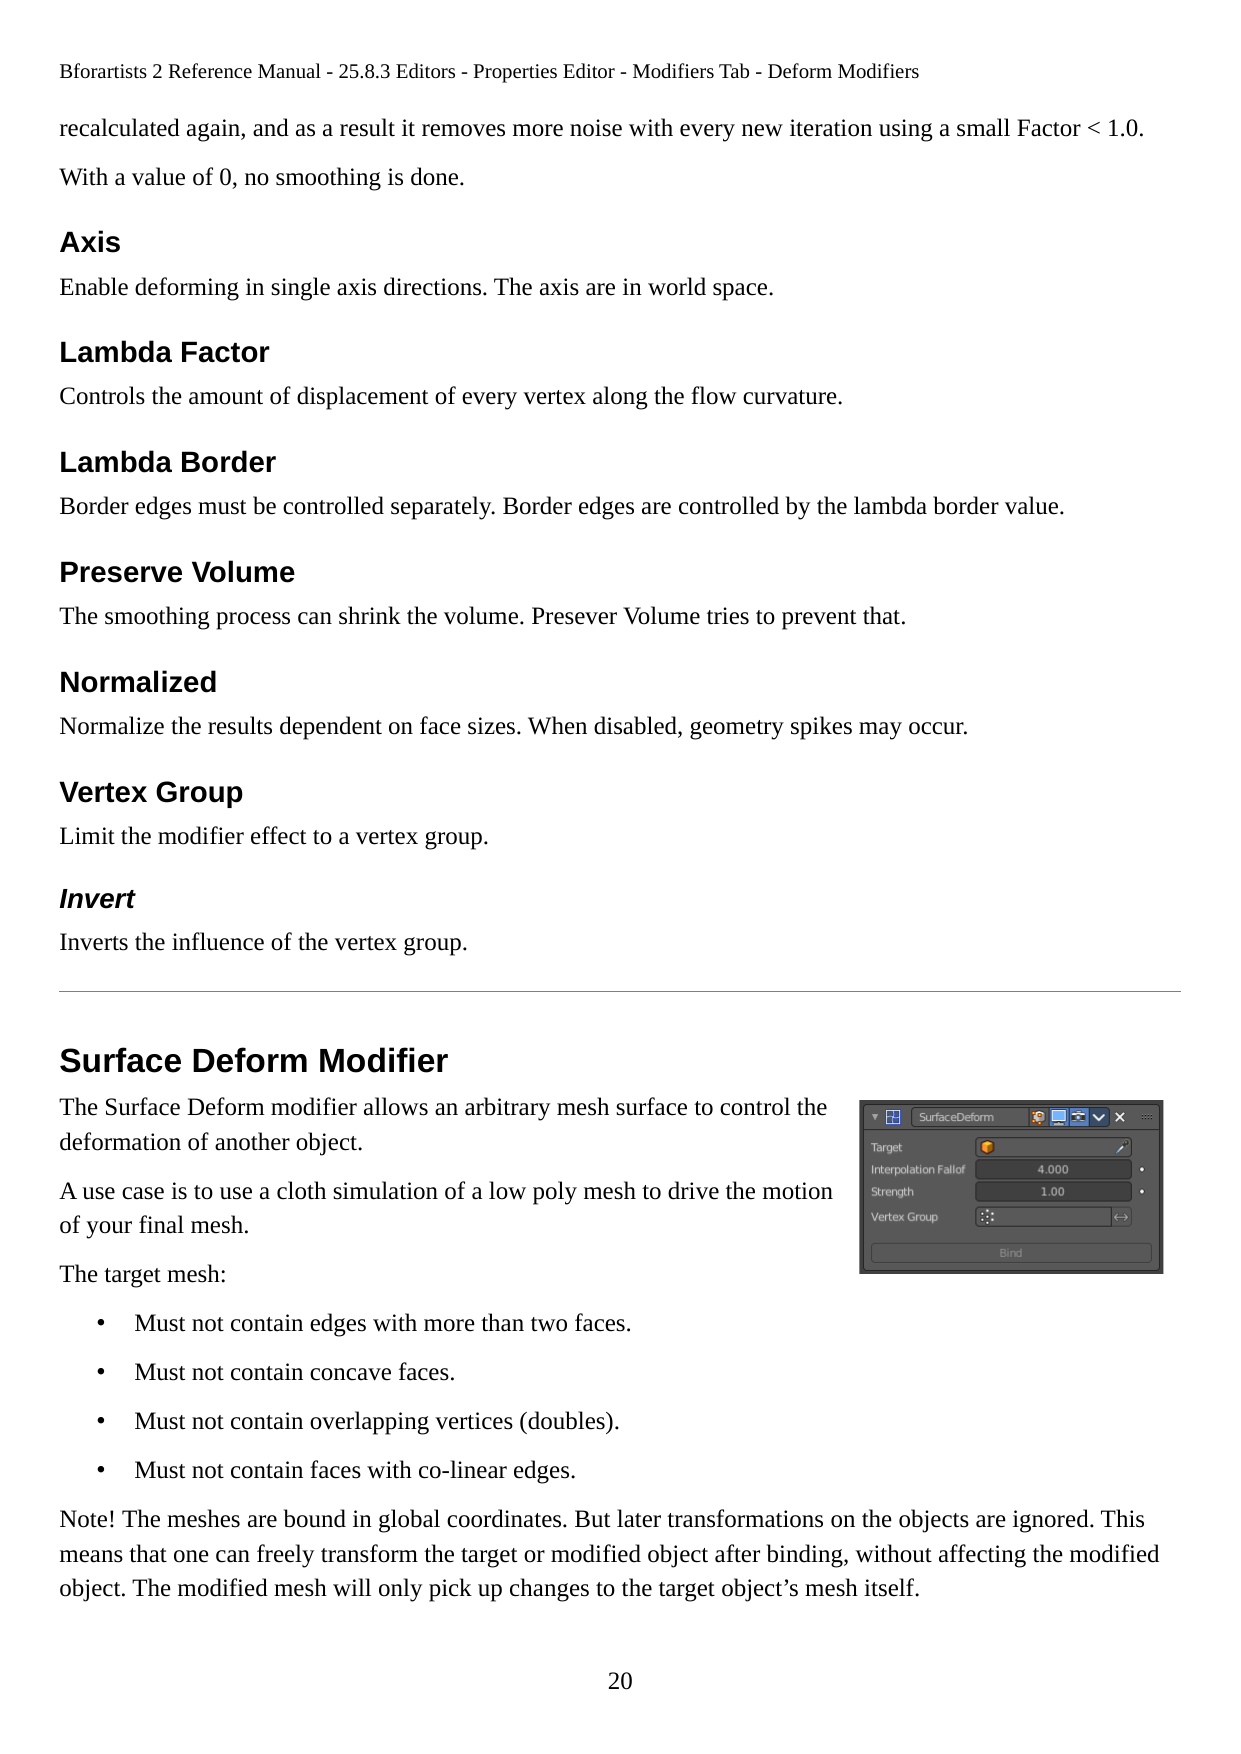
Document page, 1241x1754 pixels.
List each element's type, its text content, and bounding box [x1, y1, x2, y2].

subtitle Vertex Group [59, 775, 1181, 808]
list Must not contain overlapping vertices (doubles). [97, 1406, 1181, 1435]
text recalculated again, and as a result it removes more noise with every new iteration using a small Factor < 1.0. [59, 113, 1181, 141]
text Inverts the influence of the vertex group. [59, 927, 1181, 956]
subtitle Axis [59, 225, 1181, 259]
subtitle Preserve Volume [59, 555, 1181, 589]
subtitle Invert [59, 883, 1181, 914]
text The smoothing process can shrink the volume. Presever Volume tries to prevent that. [59, 601, 1181, 630]
text A use case is to use a cloth simulation of a low poly mesh to drive the motion of your final mesh. [59, 1176, 859, 1239]
text Normalize the results dependent on face sizes. When disabled, geometry spikes may occur. [59, 711, 1181, 740]
text Note! The meshes are bound in global coordinates. But later transformations on the objects are ignored. This means that one can freely transform the target or modified object after binding, without affecting the modified object. The modified mesh will only pick up changes to the target object’s mesh itself. [59, 1504, 1181, 1602]
list Must not contain faces with co-linear edges. [97, 1456, 1181, 1484]
subtitle Lambda Factor [59, 335, 1181, 369]
subtitle Lambda Border [59, 445, 1181, 479]
text Controls the amount of displacement of every vertex along the flow curvature. [59, 381, 1181, 410]
text With a value of 0, no smoothing is done. [59, 162, 1181, 190]
text The Surface Deform modifier allows an arbitrary mesh surface to control the deformation of another object. [59, 1092, 1181, 1155]
picture [859, 1100, 1164, 1274]
text Limit the modifier effect to a vertex group. [59, 821, 1181, 850]
subtitle Normalized [59, 665, 1181, 699]
text Enable deforming in single axis directions. The axis are in world space. [59, 272, 1181, 300]
subtitle Surface Deform Modifier [59, 1041, 1181, 1080]
text Border edges must be controlled separately. Border edges are controlled by the lambda border value. [59, 491, 1181, 520]
text The target mesh: [59, 1259, 1181, 1288]
list Must not contain concave faces. [97, 1357, 1181, 1386]
list Must not contain edges with more than two faces. [97, 1308, 1181, 1337]
